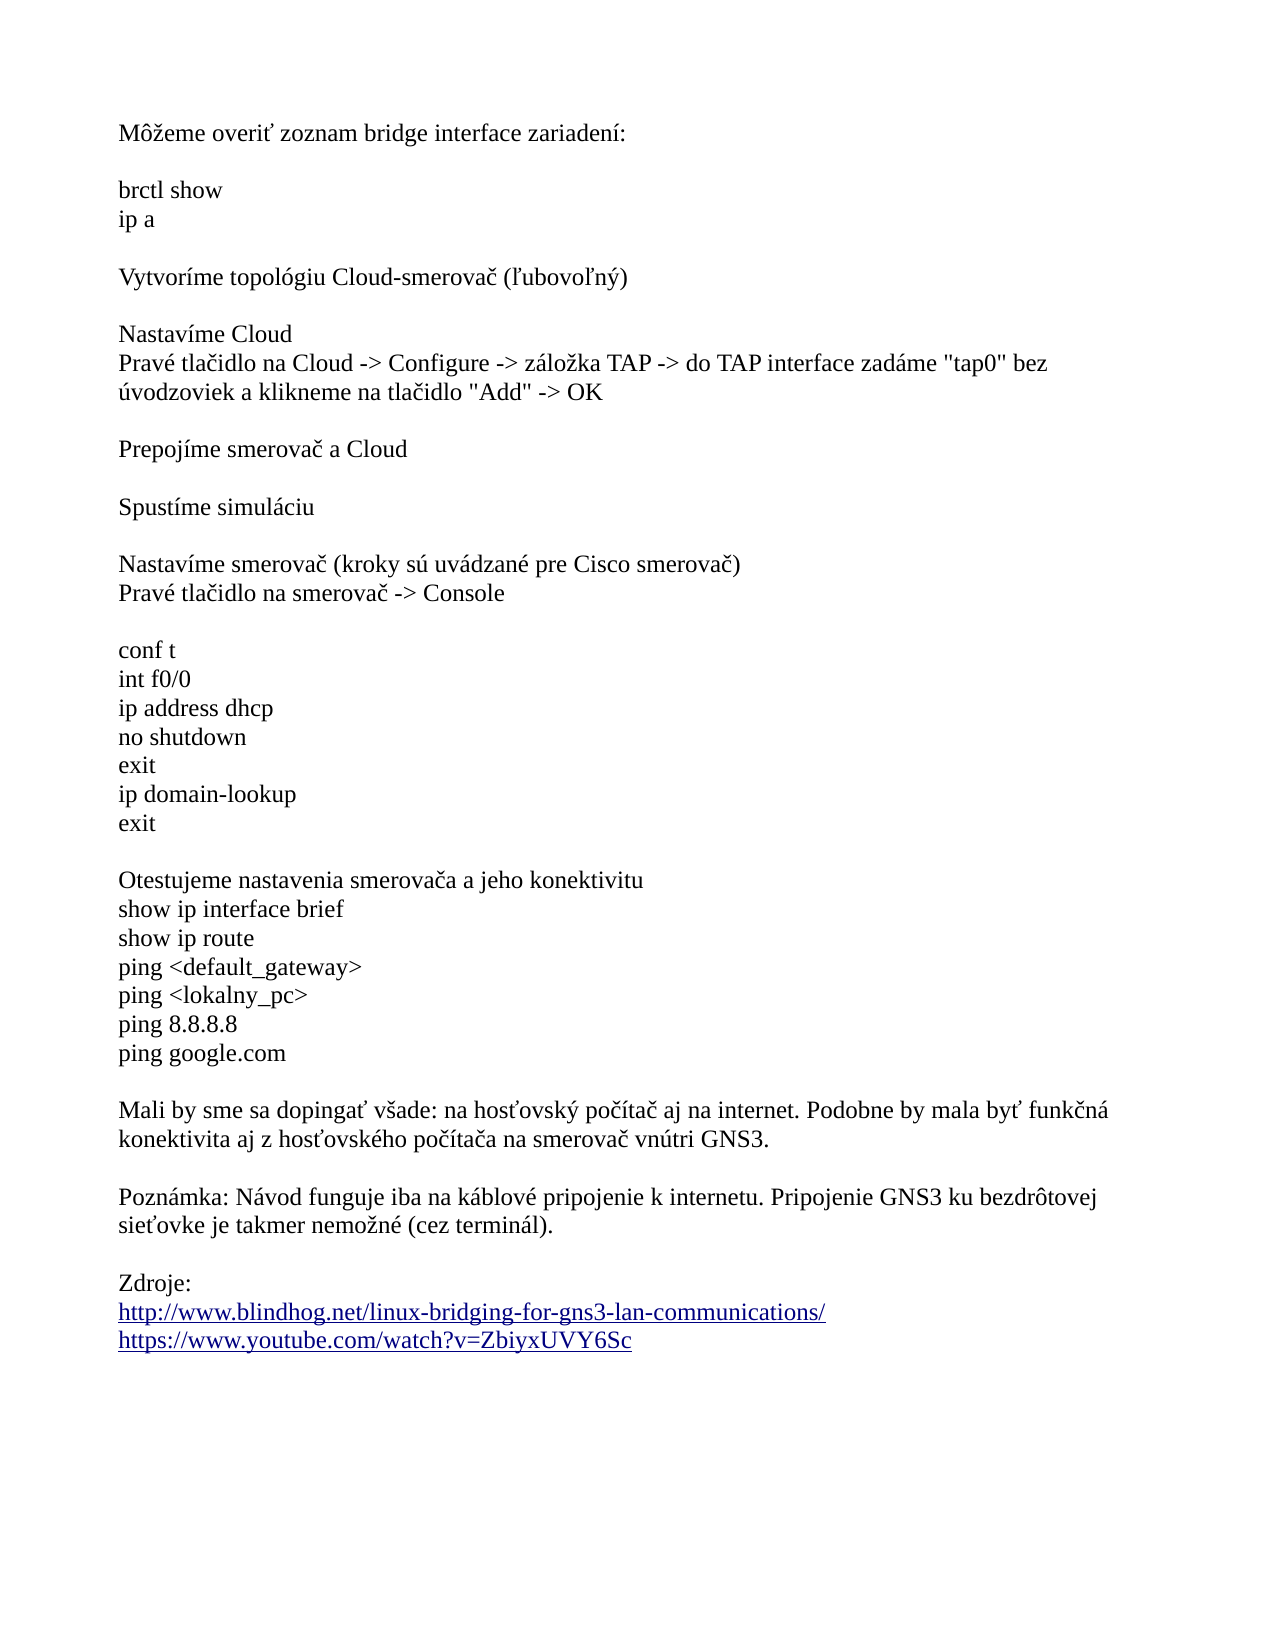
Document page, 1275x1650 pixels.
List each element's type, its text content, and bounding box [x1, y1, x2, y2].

text Môžeme overiť zoznam bridge interface zariadení: [118, 118, 1157, 147]
text ping <lokalny_pc> [118, 981, 1157, 1009]
text ping 8.8.8.8 [118, 1009, 1157, 1038]
text show ip route [118, 923, 1157, 952]
text Zdroje: [118, 1268, 1157, 1297]
text Nastavíme Cloud [118, 319, 1157, 348]
text no shutdown [118, 722, 1157, 751]
text Prepojíme smerovač a Cloud [118, 434, 1157, 463]
text Vytvoríme topológiu Cloud-smerovač (ľubovoľný) [118, 262, 1157, 291]
text exit [118, 808, 1157, 837]
text brctl show [118, 176, 1157, 204]
text ip domain-lookup [118, 779, 1157, 808]
text Pravé tlačidlo na smerovač -> Console [118, 578, 1157, 607]
text Nastavíme smerovač (kroky sú uvádzané pre Cisco smerovač) [118, 549, 1157, 578]
text ip address dhcp [118, 693, 1157, 722]
text Otestujeme nastavenia smerovača a jeho konektivitu [118, 866, 1157, 894]
text int f0/0 [118, 664, 1157, 693]
text show ip interface brief [118, 894, 1157, 923]
text ping <default_gateway> [118, 952, 1157, 981]
text Mali by sme sa dopingať všade: na hosťovský počítač aj na internet. Podobne by mala byť funkčná konektivita aj z hosťovského počítača na smerovač vnútri GNS3. [118, 1096, 1157, 1153]
text ip a [118, 204, 1157, 233]
text conf t [118, 636, 1157, 664]
text ping google.com [118, 1038, 1157, 1067]
text Spustíme simuláciu [118, 492, 1157, 521]
text exit [118, 751, 1157, 779]
text Pravé tlačidlo na Cloud -> Configure -> záložka TAP -> do TAP interface zadáme "tap0" bez úvodzoviek a klikneme na tlačidlo "Add" -> OK [118, 348, 1157, 406]
text http://www.blindhog.net/linux-bridging-for-gns3-lan-communications/ [118, 1297, 1157, 1326]
text https://www.youtube.com/watch?v=ZbiyxUVY6Sc [118, 1326, 1157, 1354]
text Poznámka: Návod funguje iba na káblové pripojenie k internetu. Pripojenie GNS3 ku bezdrôtovej sieťovke je takmer nemožné (cez terminál). [118, 1182, 1157, 1239]
